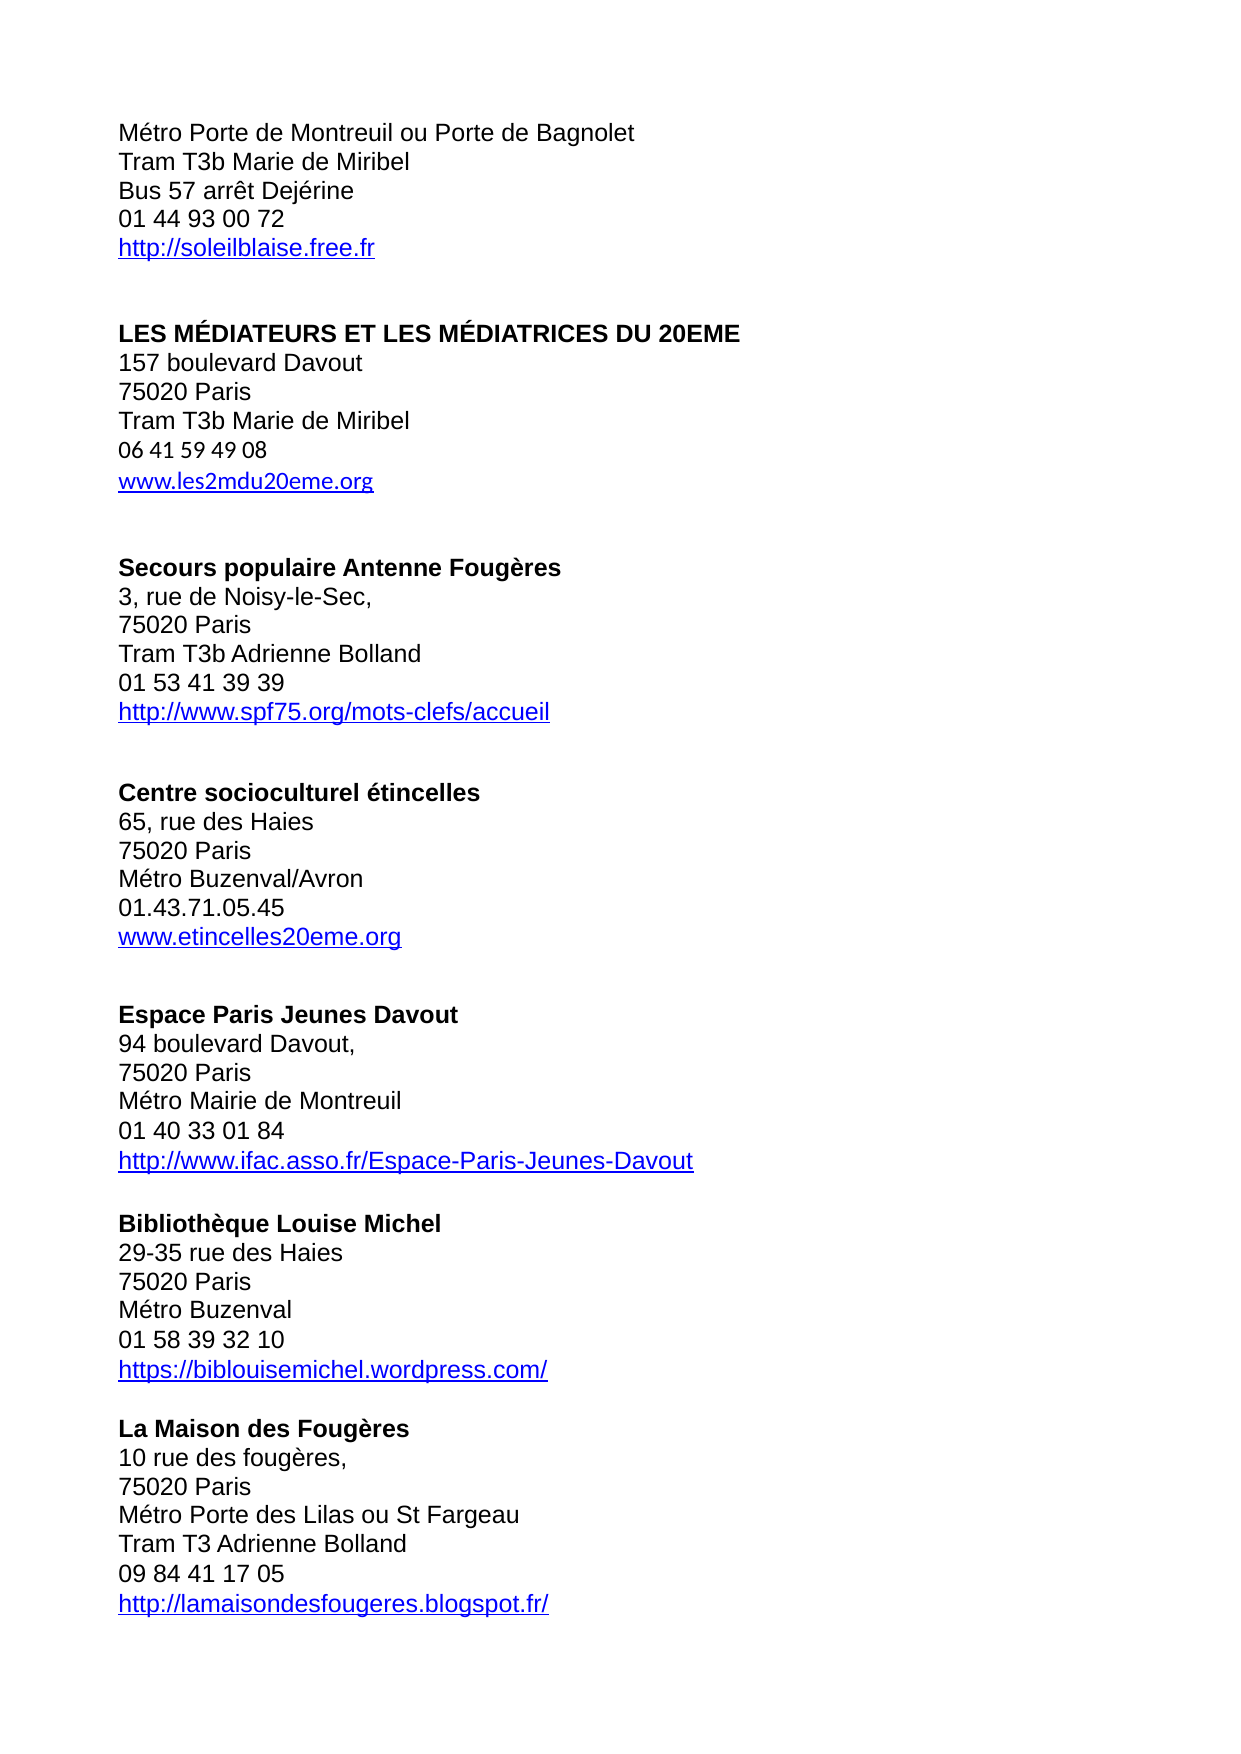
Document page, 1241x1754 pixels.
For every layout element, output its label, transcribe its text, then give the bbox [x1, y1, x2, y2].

text 75020 Paris [118, 1472, 1122, 1501]
text Secours populaire Antenne Fougères [118, 553, 1122, 582]
text Métro Porte de Montreuil ou Porte de Bagnolet [118, 118, 1122, 147]
text La Maison des Fougères [118, 1414, 1122, 1443]
text 3, rue de Noisy-le-Sec, [118, 582, 1122, 610]
text 65, rue des Haies [118, 807, 1122, 836]
text 157 boulevard Davout [118, 348, 1122, 377]
text 94 boulevard Davout, [118, 1029, 1122, 1057]
text Métro Mairie de Montreuil [118, 1086, 1122, 1115]
text 10 rue des fougères, [118, 1443, 1122, 1472]
text 09 84 41 17 05 [118, 1559, 1122, 1588]
text Métro Porte des Lilas ou St Fargeau [118, 1501, 1122, 1529]
text Bibliothèque Louise Michel [118, 1209, 1122, 1238]
text LES MÉDIATEURS ET LES MÉDIATRICES DU 20EME [118, 319, 1122, 348]
text Espace Paris Jeunes Davout [118, 1000, 1122, 1029]
text http://lamaisondesfougeres.blogspot.fr/ [118, 1589, 1122, 1618]
text 75020 Paris [118, 1267, 1122, 1296]
text Tram T3 Adrienne Bolland [118, 1529, 1122, 1558]
text 75020 Paris [118, 377, 1122, 406]
text Centre socioculturel étincelles [118, 778, 1122, 807]
text http://www.ifac.asso.fr/Espace-Paris-Jeunes-Davout [118, 1146, 1122, 1175]
text 75020 Paris [118, 1057, 1122, 1086]
text Tram T3b Adrienne Bolland [118, 639, 1122, 668]
text 75020 Paris [118, 610, 1122, 639]
text 01 44 93 00 72 [118, 204, 1122, 233]
text http://www.spf75.org/mots-clefs/accueil [118, 697, 1122, 725]
text Tram T3b Marie de Miribel [118, 147, 1122, 176]
text 01.43.71.05.45 [118, 893, 1122, 922]
text https://biblouisemichel.wordpress.com/ [118, 1356, 1122, 1384]
text Tram T3b Marie de Miribel [118, 406, 1122, 434]
text http://soleilblaise.free.fr [118, 233, 1122, 262]
text 29-35 rue des Haies [118, 1238, 1122, 1267]
text 01 40 33 01 84 [118, 1116, 1122, 1145]
text Métro Buzenval [118, 1296, 1122, 1324]
text 01 58 39 32 10 [118, 1326, 1122, 1354]
text 06 41 59 49 08 [118, 434, 1122, 465]
text www.etincelles20eme.org [118, 922, 1122, 951]
text www.les2mdu20eme.org [118, 465, 1122, 495]
text Bus 57 arrêt Dejérine [118, 176, 1122, 204]
text Métro Buzenval/Avron [118, 864, 1122, 893]
text 01 53 41 39 39 [118, 668, 1122, 697]
text 75020 Paris [118, 836, 1122, 864]
